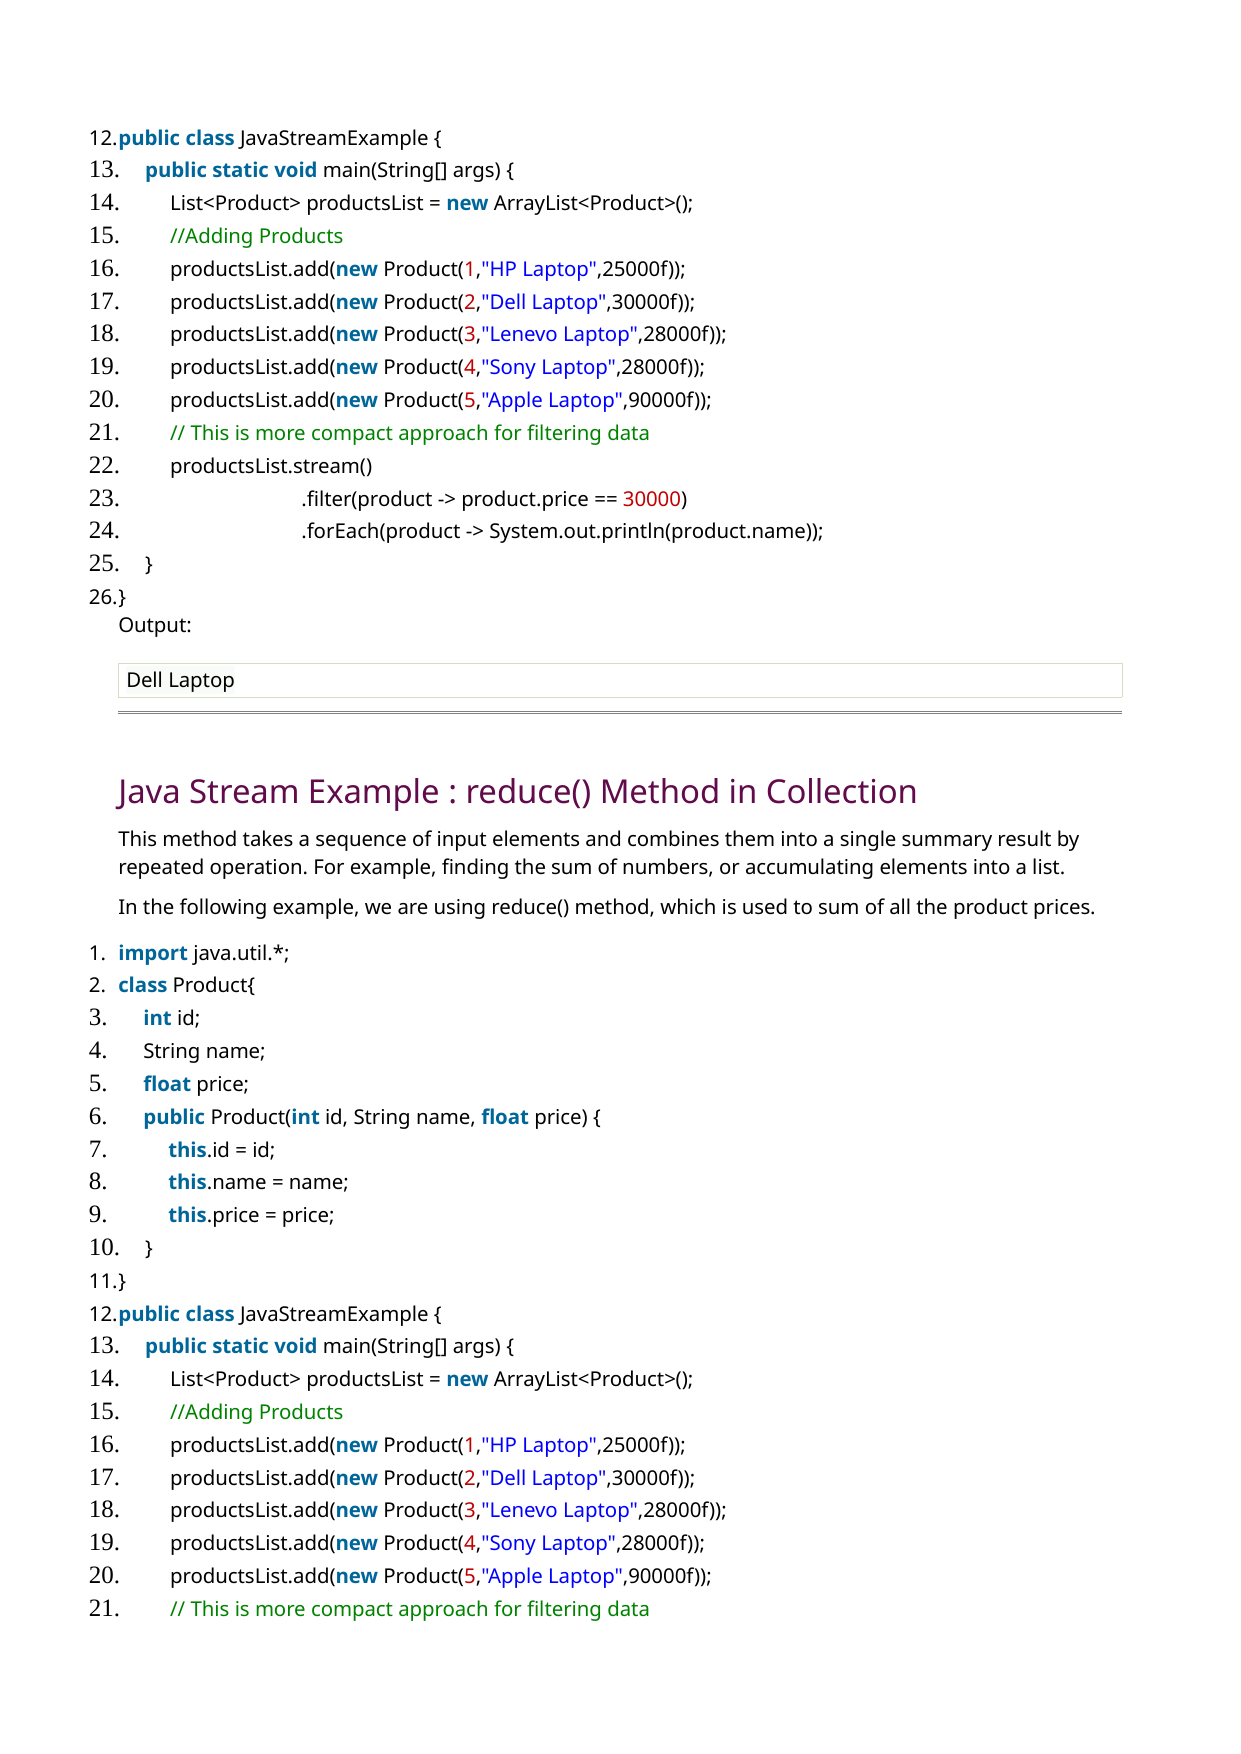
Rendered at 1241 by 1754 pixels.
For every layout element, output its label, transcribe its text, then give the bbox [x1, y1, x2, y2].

list this.id = id; [118, 1130, 1122, 1163]
list .forEach(product -> System.out.println(product.name)); [118, 512, 1122, 545]
list productsList.add(new Product(2,"Dell Laptop",30000f)); [118, 1458, 1122, 1491]
text In the following example, we are using reduce() method, which is used to sum of all the product prices. [118, 893, 1122, 921]
list this.name = name; [118, 1163, 1122, 1196]
list List<Product> productsList = new ArrayList<Product>(); [118, 1360, 1122, 1393]
list public class JavaStreamExample { [118, 118, 1122, 151]
list productsList.add(new Product(1,"HP Laptop",25000f)); [118, 1425, 1122, 1458]
list productsList.add(new Product(5,"Apple Laptop",90000f)); [118, 381, 1122, 413]
list } [118, 1261, 1122, 1294]
list } [118, 577, 1122, 610]
text This method takes a sequence of input elements and combines them into a single summary result by repeated operation. For example, finding the sum of numbers, or accumulating elements into a list. [118, 825, 1122, 881]
list productsList.add(new Product(4,"Sony Laptop",28000f)); [118, 1524, 1122, 1557]
list productsList.add(new Product(1,"HP Laptop",25000f)); [118, 249, 1122, 282]
list productsList.add(new Product(4,"Sony Laptop",28000f)); [118, 348, 1122, 381]
list class Product{ [118, 966, 1122, 999]
list List<Product> productsList = new ArrayList<Product>(); [118, 184, 1122, 217]
list public static void main(String[] args) { [118, 151, 1122, 184]
list productsList.add(new Product(2,"Dell Laptop",30000f)); [118, 282, 1122, 315]
list } [118, 1228, 1122, 1261]
list //Adding Products [118, 217, 1122, 249]
list String name; [118, 1032, 1122, 1064]
list public static void main(String[] args) { [118, 1327, 1122, 1360]
list int id; [118, 999, 1122, 1032]
list //Adding Products [118, 1393, 1122, 1425]
list public class JavaStreamExample { [118, 1294, 1122, 1327]
text Output: [118, 610, 1122, 638]
list public Product(int id, String name, float price) { [118, 1097, 1122, 1130]
list .filter(product -> product.price == 30000) [118, 479, 1122, 512]
list productsList.add(new Product(3,"Lenevo Laptop",28000f)); [118, 315, 1122, 348]
list float price; [118, 1064, 1122, 1097]
text Dell Laptop [119, 664, 1122, 697]
subtitle Java Stream Example : reduce() Method in Collection [118, 768, 1122, 813]
list } [118, 545, 1122, 577]
list // This is more compact approach for filtering data [118, 413, 1122, 446]
list // This is more compact approach for filtering data [118, 1589, 1122, 1622]
list productsList.add(new Product(5,"Apple Laptop",90000f)); [118, 1557, 1122, 1589]
list this.price = price; [118, 1196, 1122, 1228]
list import java.util.*; [118, 933, 1122, 966]
list productsList.stream() [118, 446, 1122, 479]
list productsList.add(new Product(3,"Lenevo Laptop",28000f)); [118, 1491, 1122, 1524]
